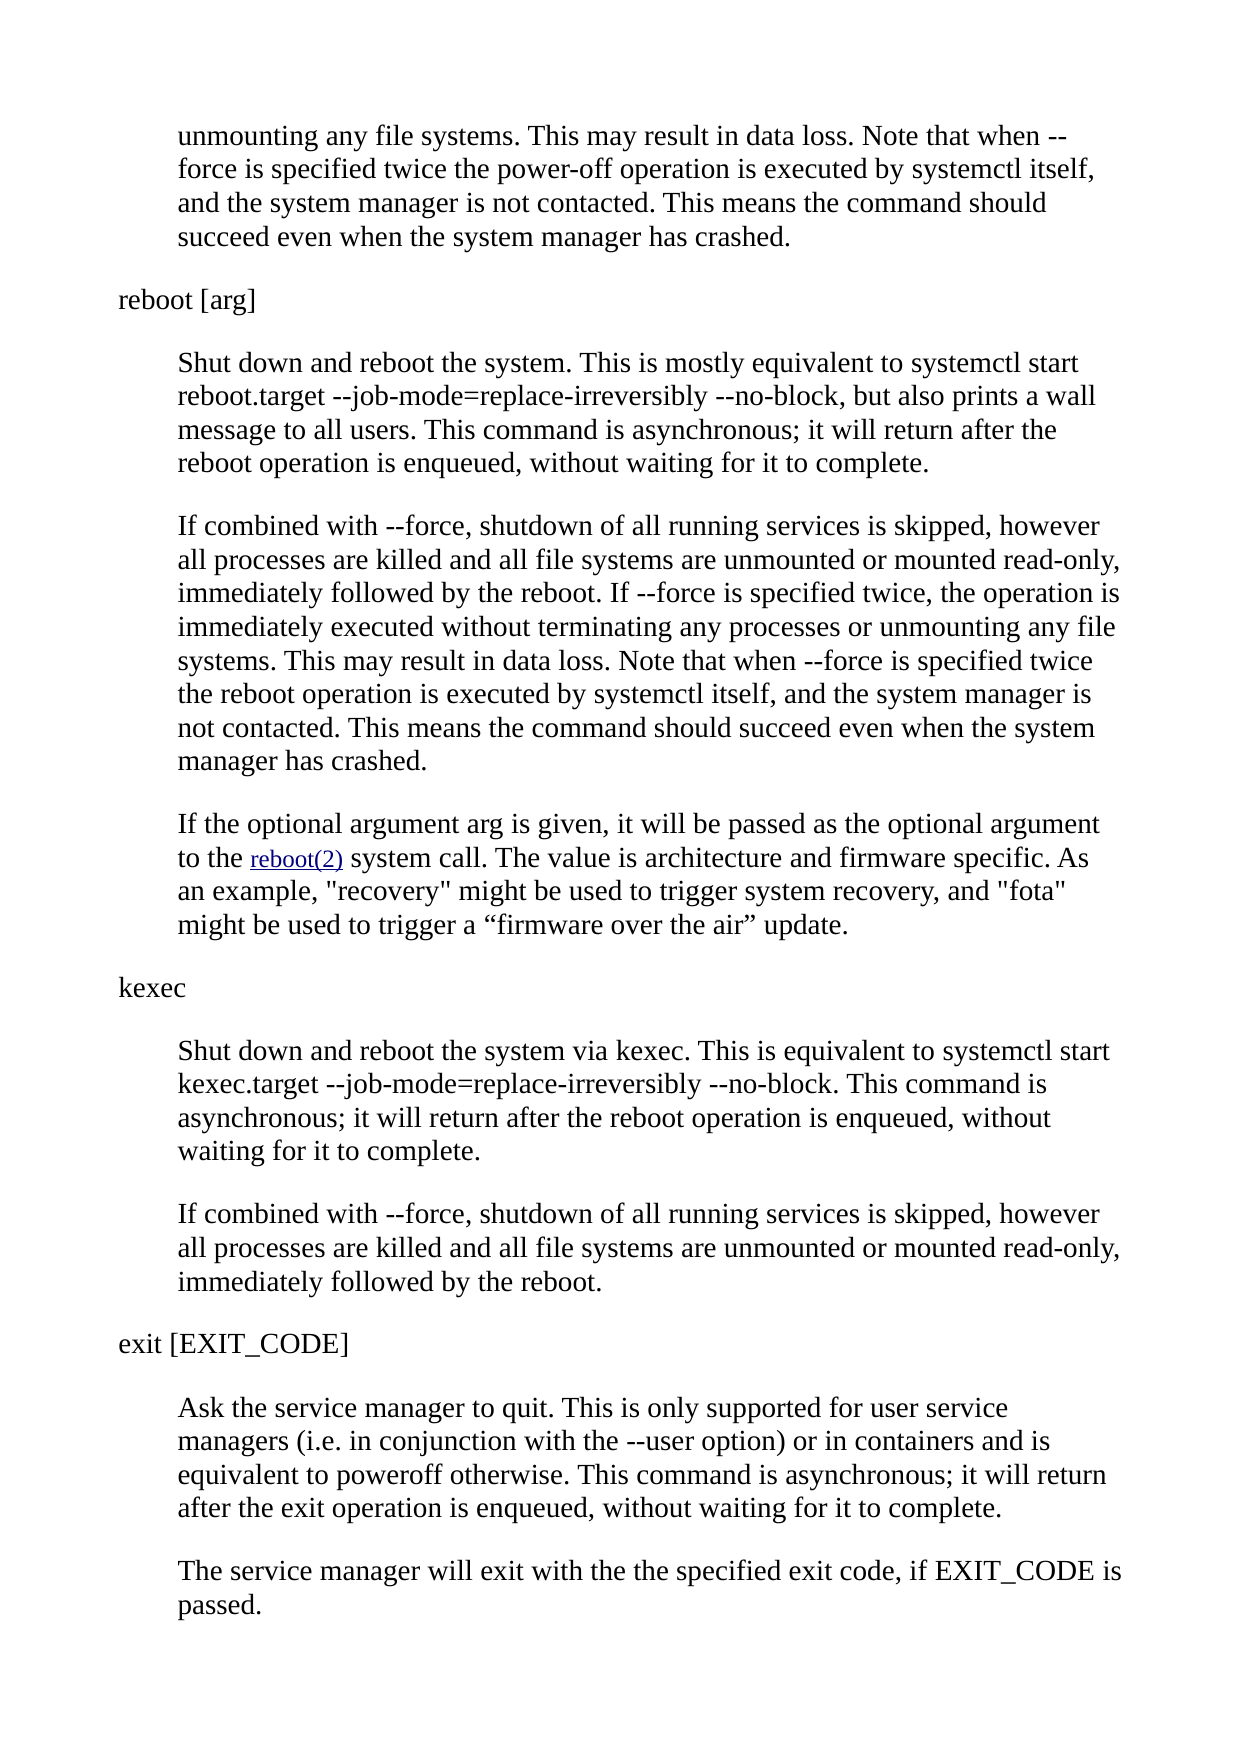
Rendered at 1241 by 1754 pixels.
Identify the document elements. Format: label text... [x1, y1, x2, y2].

list If the optional argument arg is given, it will be passed as the optional argument to the reboot(2) system call. The value is architecture and firmware specific. As an example, "recovery" might be used to trigger system recovery, and "fota" might be used to trigger a “firmware over the air” update. [177, 806, 1122, 940]
list Shut down and reboot the system. This is mostly equivalent to systemctl start reboot.target --job-mode=replace-irreversibly --no-block, but also prints a wall message to all users. This command is asynchronous; it will return after the reboot operation is enqueued, without waiting for it to complete. [177, 345, 1122, 479]
list If combined with --force, shutdown of all running services is skipped, however all processes are killed and all file systems are unmounted or mounted read-only, immediately followed by the reboot. [177, 1197, 1122, 1297]
subtitle reboot [arg] [118, 282, 1122, 315]
list If combined with --force, shutdown of all running services is skipped, however all processes are killed and all file systems are unmounted or mounted read-only, immediately followed by the reboot. If --force is specified twice, the operation is immediately executed without terminating any processes or unmounting any file systems. This may result in data loss. Note that when --force is specified twice the reboot operation is executed by systemctl itself, and the system manager is not contacted. This means the command should succeed even when the system manager has crashed. [177, 508, 1122, 777]
subtitle kexec [118, 970, 1122, 1003]
list Ask the service manager to quit. This is only supported for user service managers (i.e. in conjunction with the --user option) or in containers and is equivalent to poweroff otherwise. This command is asynchronous; it will return after the exit operation is enqueued, without waiting for it to complete. [177, 1390, 1122, 1524]
subtitle exit [EXIT_CODE] [118, 1327, 1122, 1360]
list Shut down and reboot the system via kexec. This is equivalent to systemctl start kexec.target --job-mode=replace-irreversibly --no-block. This command is asynchronous; it will return after the reboot operation is enqueued, without waiting for it to complete. [177, 1033, 1122, 1167]
list The service manager will exit with the the specified exit code, if EXIT_CODE is passed. [177, 1553, 1122, 1620]
list unmounting any file systems. This may result in data loss. Note that when --force is specified twice the power-off operation is executed by systemctl itself, and the system manager is not contacted. This means the command should succeed even when the system manager has crashed. [177, 118, 1122, 252]
